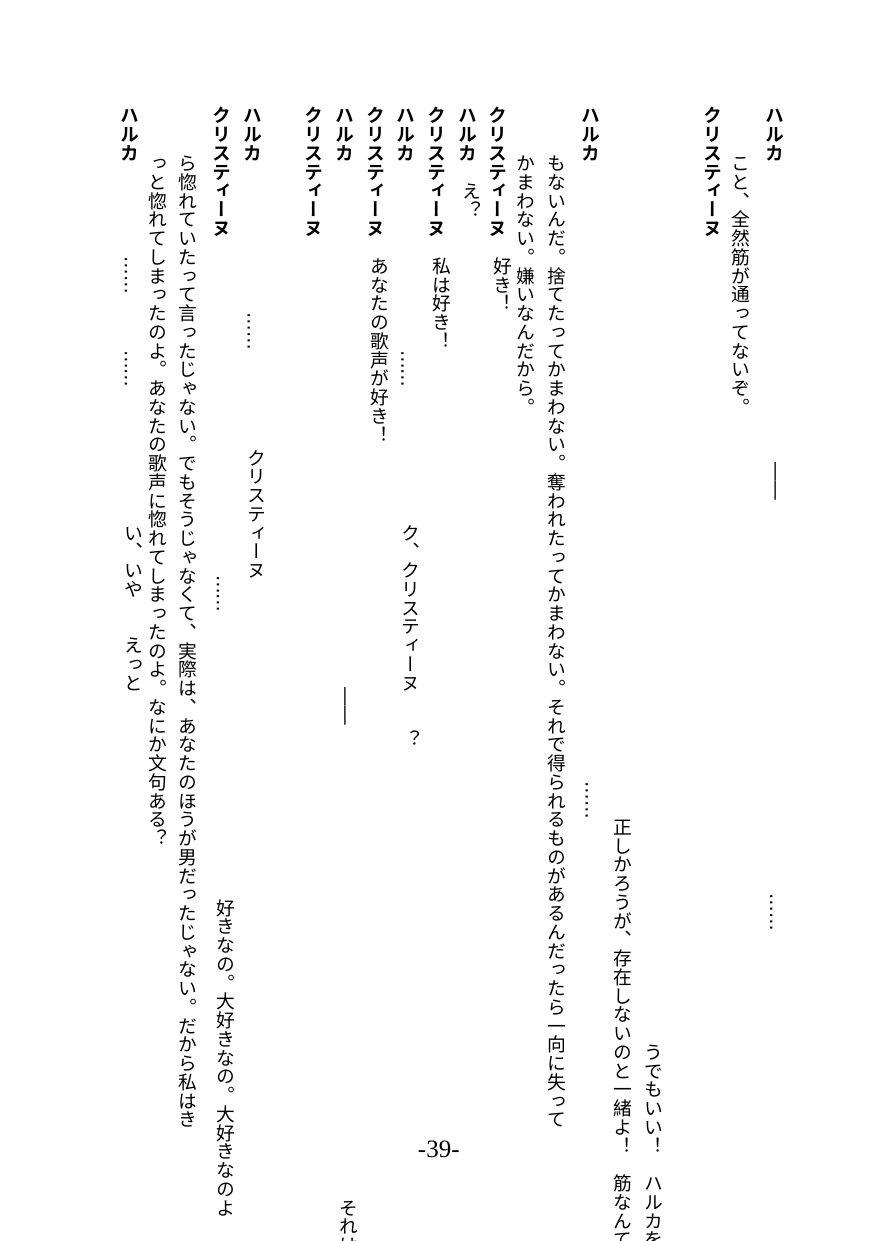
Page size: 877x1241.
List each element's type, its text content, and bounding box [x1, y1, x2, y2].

text ハルカ い、いや……えっと…… [112, 106, 143, 1134]
text ハルカ クリスティーヌ…… [235, 106, 266, 1134]
text ハルカ ク、クリスティーヌ……？ [389, 106, 420, 1134]
text クリスティーヌ 好き！ [481, 106, 512, 1134]
text クリスティーヌ 私は好き！ [420, 106, 450, 1134]
text クリスティーヌ あなたのお母さんなんて関係ない！ そんな人知らない！ 天使の力なんていうのも関係ない！ 私はあなたの歌声が好きなの！ ほかの誰でもない、あなたの、歌声が好きなの！ 好き好き好き好き大好きなの！ [266, 106, 327, 1134]
text クリスティーヌ 好きなの。大好きなの。大好きなのよ……一発で惚れていたくらいって言ったじゃない。私が男だったら惚れていたって言ったじゃない。でもそうじゃなくて、実際は、あなたのほうが男だったじゃない。だから私はきっと惚れてしまったのよ。あなたの歌声に惚れてしまったのよ。なにか文句ある？ [143, 106, 235, 1134]
text クリスティーヌ 筋？ なにそれ！ なんでそんなもの通さなくちゃいけないの！ ハルカもロクに救えない筋なんて、なんで通さなくちゃいけないの！ バカみたい！ そんなものに意味なんてない！ 理屈なんてどうでもいい！ どうでもいい！ ハルカを救えないならどうでもいい！ ハルカの喉を潰すしかない筋なんて、そんなもの、どれだけ正しかろうが、存在しないのと一緒よ！ 筋なんて存在しない！ [604, 106, 727, 1134]
text ハルカ たぶん、誤解しているんだよ、クリスティーヌ。僕は自分の歌声が嫌い……なんだから、失うことなんてなんでもないんだ。捨てたってかまわない。奪われたってかまわない。それで得られるものがあるんだったら一向に失ってかまわない。嫌いなんだから。 [512, 106, 604, 1134]
text ハルカ それは、母さんの歌声は、たしかにみんな好いていてくれて―― [327, 106, 358, 1134]
text クリスティーヌ あなたの歌声が好き！ [358, 106, 389, 1134]
text ハルカ いやいやいや、元はといえばお前――クリスティーヌが僕に助けを求めたのが発端で……さっきから言っていること、全然筋が通ってないぞ。 [727, 106, 788, 1134]
text ハルカ え？ [450, 106, 481, 1134]
